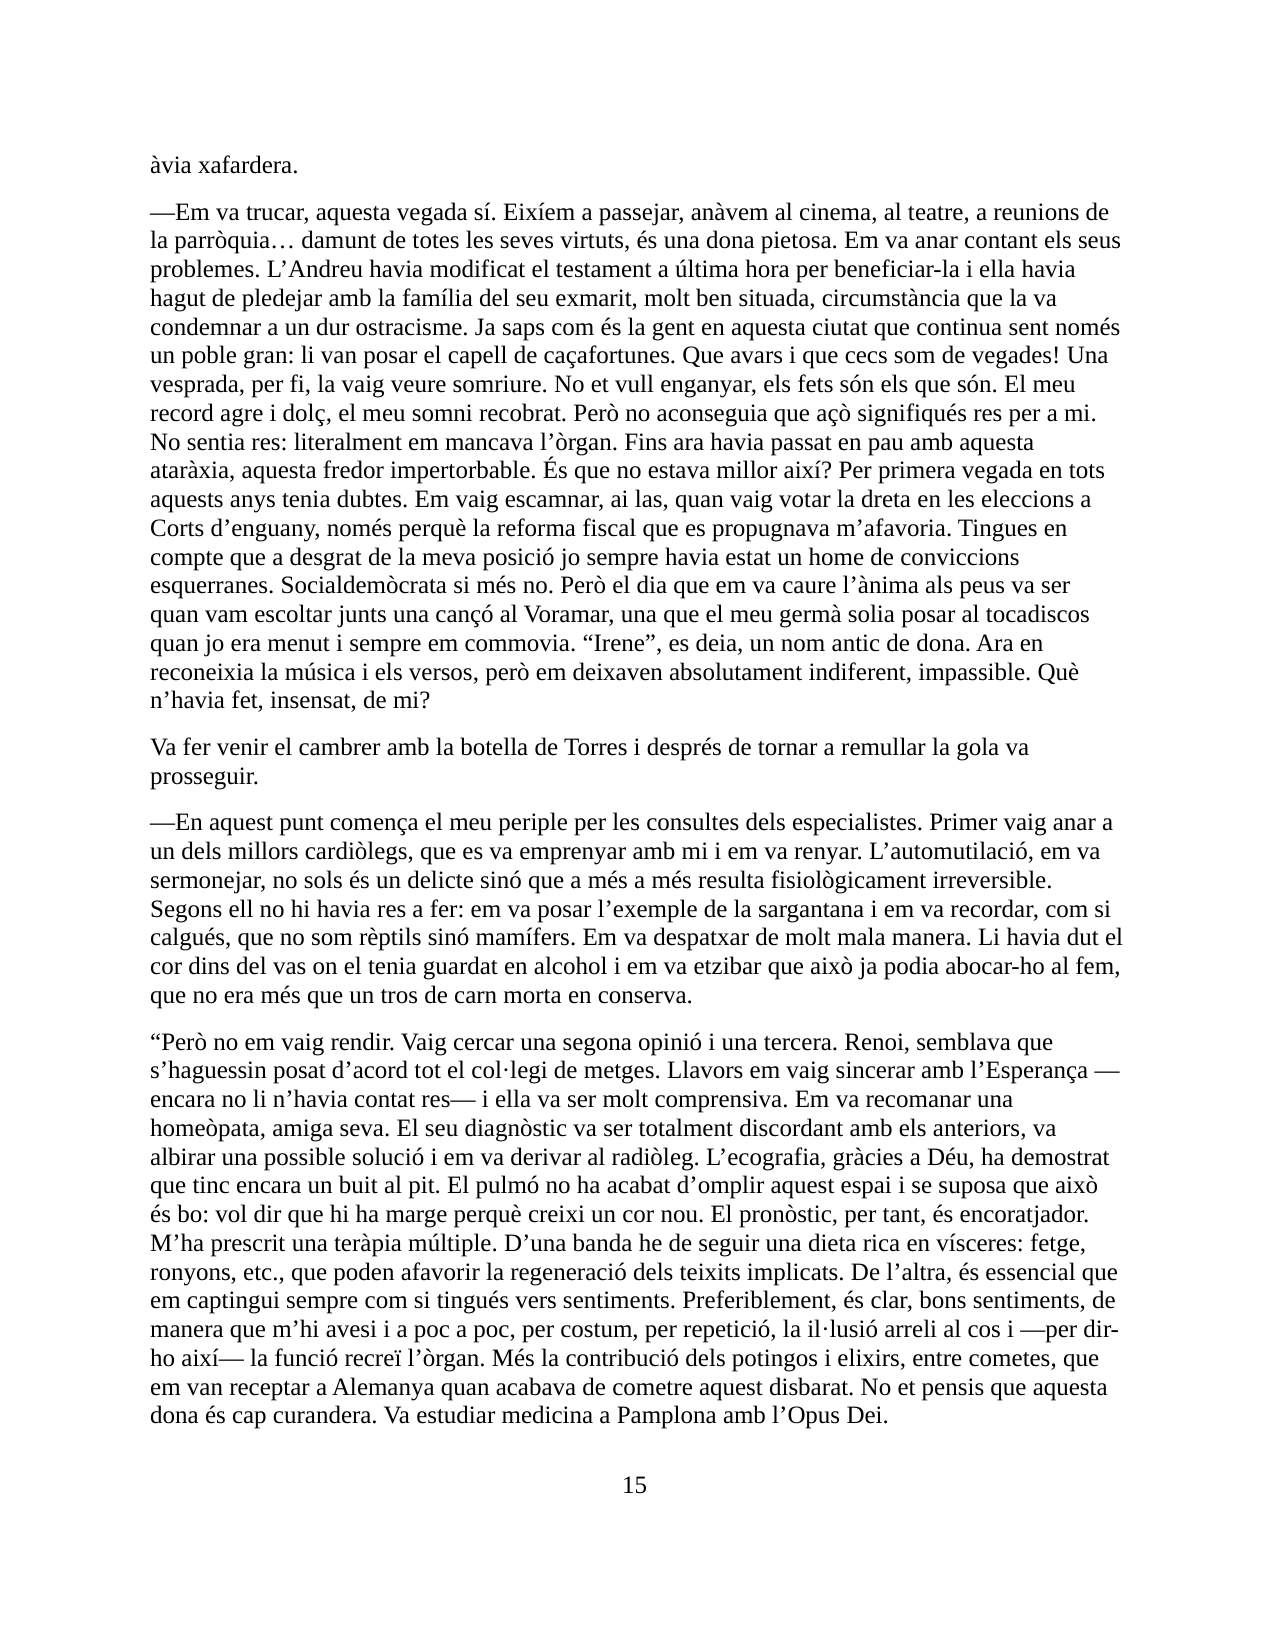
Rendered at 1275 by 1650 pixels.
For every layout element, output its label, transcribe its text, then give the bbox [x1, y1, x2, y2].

text —En aquest punt comença el meu periple per les consultes dels especialistes. Primer vaig anar a un dels millors cardiòlegs, que es va emprenyar amb mi i em va renyar. L’automutilació, em va sermonejar, no sols és un delicte sinó que a més a més resulta fisiològicament irreversible. Segons ell no hi havia res a fer: em va posar l’exemple de la sargantana i em va recordar, com si calgués, que no som rèptils sinó mamífers. Em va despatxar de molt mala manera. Li havia dut el cor dins del vas on el tenia guardat en alcohol i em va etzibar que això ja podia abocar-ho al fem, que no era més que un tros de carn morta en conserva. [150, 807, 1125, 1009]
text “Però no em vaig rendir. Vaig cercar una segona opinió i una tercera. Renoi, semblava que s’haguessin posat d’acord tot el col·legi de metges. Llavors em vaig sincerar amb l’Esperança —encara no li n’havia contat res— i ella va ser molt comprensiva. Em va recomanar una homeòpata, amiga seva. El seu diagnòstic va ser totalment discordant amb els anteriors, va albirar una possible solució i em va derivar al radiòleg. L’ecografia, gràcies a Déu, ha demostrat que tinc encara un buit al pit. El pulmó no ha acabat d’omplir aquest espai i se suposa que això és bo: vol dir que hi ha marge perquè creixi un cor nou. El pronòstic, per tant, és encoratjador. M’ha prescrit una teràpia múltiple. D’una banda he de seguir una dieta rica en vísceres: fetge, ronyons, etc., que poden afavorir la regeneració dels teixits implicats. De l’altra, és essencial que em captingui sempre com si tingués vers sentiments. Preferiblement, és clar, bons sentiments, de manera que m’hi avesi i a poc a poc, per costum, per repetició, la il·lusió arreli al cos i —per dir-ho així— la funció recreï l’òrgan. Més la contribució dels potingos i elixirs, entre cometes, que em van receptar a Alemanya quan acabava de cometre aquest disbarat. No et pensis que aquesta dona és cap curandera. Va estudiar medicina a Pamplona amb l’Opus Dei. [150, 1027, 1125, 1429]
text Va fer venir el cambrer amb la botella de Torres i després de tornar a remullar la gola va prosseguir. [150, 732, 1125, 789]
text —Em va trucar, aquesta vegada sí. Eixíem a passejar, anàvem al cinema, al teatre, a reunions de la parròquia… damunt de totes les seves virtuts, és una dona pietosa. Em va anar contant els seus problemes. L’Andreu havia modificat el testament a última hora per beneficiar-la i ella havia hagut de pledejar amb la família del seu exmarit, molt ben situada, circumstància que la va condemnar a un dur ostracisme. Ja saps com és la gent en aquesta ciutat que continua sent només un poble gran: li van posar el capell de caçafortunes. Que avars i que cecs som de vegades! Una vesprada, per fi, la vaig veure somriure. No et vull enganyar, els fets són els que són. El meu record agre i dolç, el meu somni recobrat. Però no aconseguia que açò signifiqués res per a mi. No sentia res: literalment em mancava l’òrgan. Fins ara havia passat en pau amb aquesta ataràxia, aquesta fredor impertorbable. És que no estava millor així? Per primera vegada en tots aquests anys tenia dubtes. Em vaig escamnar, ai las, quan vaig votar la dreta en les eleccions a Corts d’enguany, només perquè la reforma fiscal que es propugnava m’afavoria. Tingues en compte que a desgrat de la meva posició jo sempre havia estat un home de conviccions esquerranes. Socialdemòcrata si més no. Però el dia que em va caure l’ànima als peus va ser quan vam escoltar junts una cançó al Voramar, una que el meu germà solia posar al tocadiscos quan jo era menut i sempre em commovia. “Irene”, es deia, un nom antic de dona. Ara en reconeixia la música i els versos, però em deixaven absolutament indiferent, impassible. Què n’havia fet, insensat, de mi? [150, 197, 1125, 714]
text àvia xafardera. [150, 150, 1125, 179]
